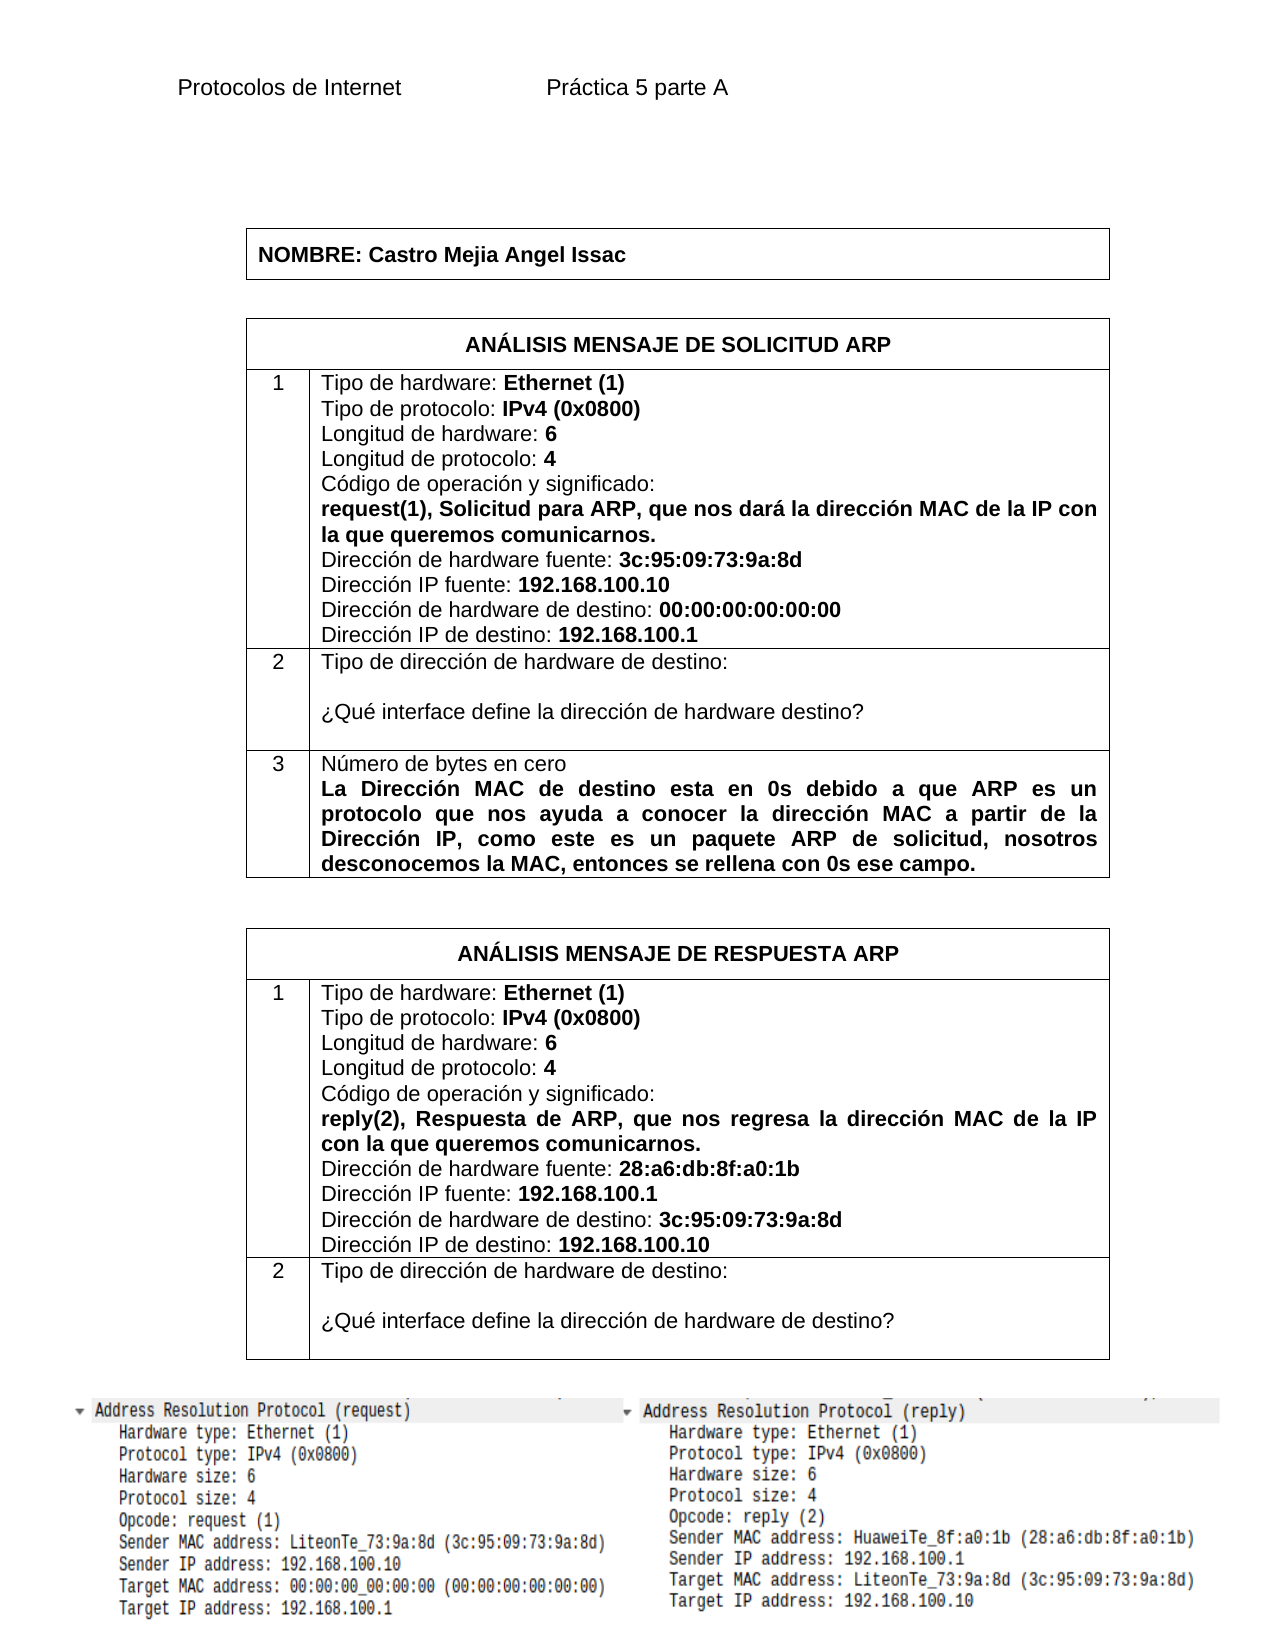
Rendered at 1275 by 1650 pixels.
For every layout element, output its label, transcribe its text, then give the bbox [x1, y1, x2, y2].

table_cell Número de bytes en cero La Dirección MAC de destino esta en 0s debido a que ARP es un protocolo que nos ayuda a conocer la dirección MAC a partir de la Dirección IP, como este es un paquete ARP de solicitud, nosotros desconocemos la MAC, entonces se rellena con 0s ese campo. [310, 751, 1109, 877]
table_header ANÁLISIS MENSAJE DE SOLICITUD ARP [247, 319, 1109, 369]
table_cell 2 [247, 1258, 309, 1359]
table_cell 1 [247, 370, 309, 648]
table_cell Tipo de dirección de hardware de destino: ¿Qué interface define la dirección de hardware de destino? [310, 1258, 1109, 1359]
table_header ANÁLISIS MENSAJE DE RESPUESTA ARP [247, 929, 1109, 979]
table_cell 3 [247, 751, 309, 877]
table_cell 1 [247, 980, 309, 1257]
table_cell Tipo de hardware: Ethernet (1) Tipo de protocolo: IPv4 (0x0800) Longitud de hardware: 6 Longitud de protocolo: 4 Código de operación y significado: request(1), Solicitud para ARP, que nos dará la dirección MAC de la IP con la que queremos comunicarnos. Dirección de hardware fuente: 3c:95:09:73:9a:8d Dirección IP fuente: 192.168.100.10 Dirección de hardware de destino: 00:00:00:00:00:00 Dirección IP de destino: 192.168.100.1 [310, 370, 1109, 648]
picture [68, 1398, 1220, 1632]
table_cell Tipo de hardware: Ethernet (1) Tipo de protocolo: IPv4 (0x0800) Longitud de hardware: 6 Longitud de protocolo: 4 Código de operación y significado: reply(2), Respuesta de ARP, que nos regresa la dirección MAC de la IP con la que queremos comunicarnos. Dirección de hardware fuente: 28:a6:db:8f:a0:1b Dirección IP fuente: 192.168.100.1 Dirección de hardware de destino: 3c:95:09:73:9a:8d Dirección IP de destino: 192.168.100.10 [310, 980, 1109, 1257]
table_cell 2 [247, 649, 309, 749]
table_cell Tipo de dirección de hardware de destino: ¿Qué interface define la dirección de hardware destino? [310, 649, 1109, 749]
table_header NOMBRE: Castro Mejia Angel Issac [247, 229, 1109, 279]
